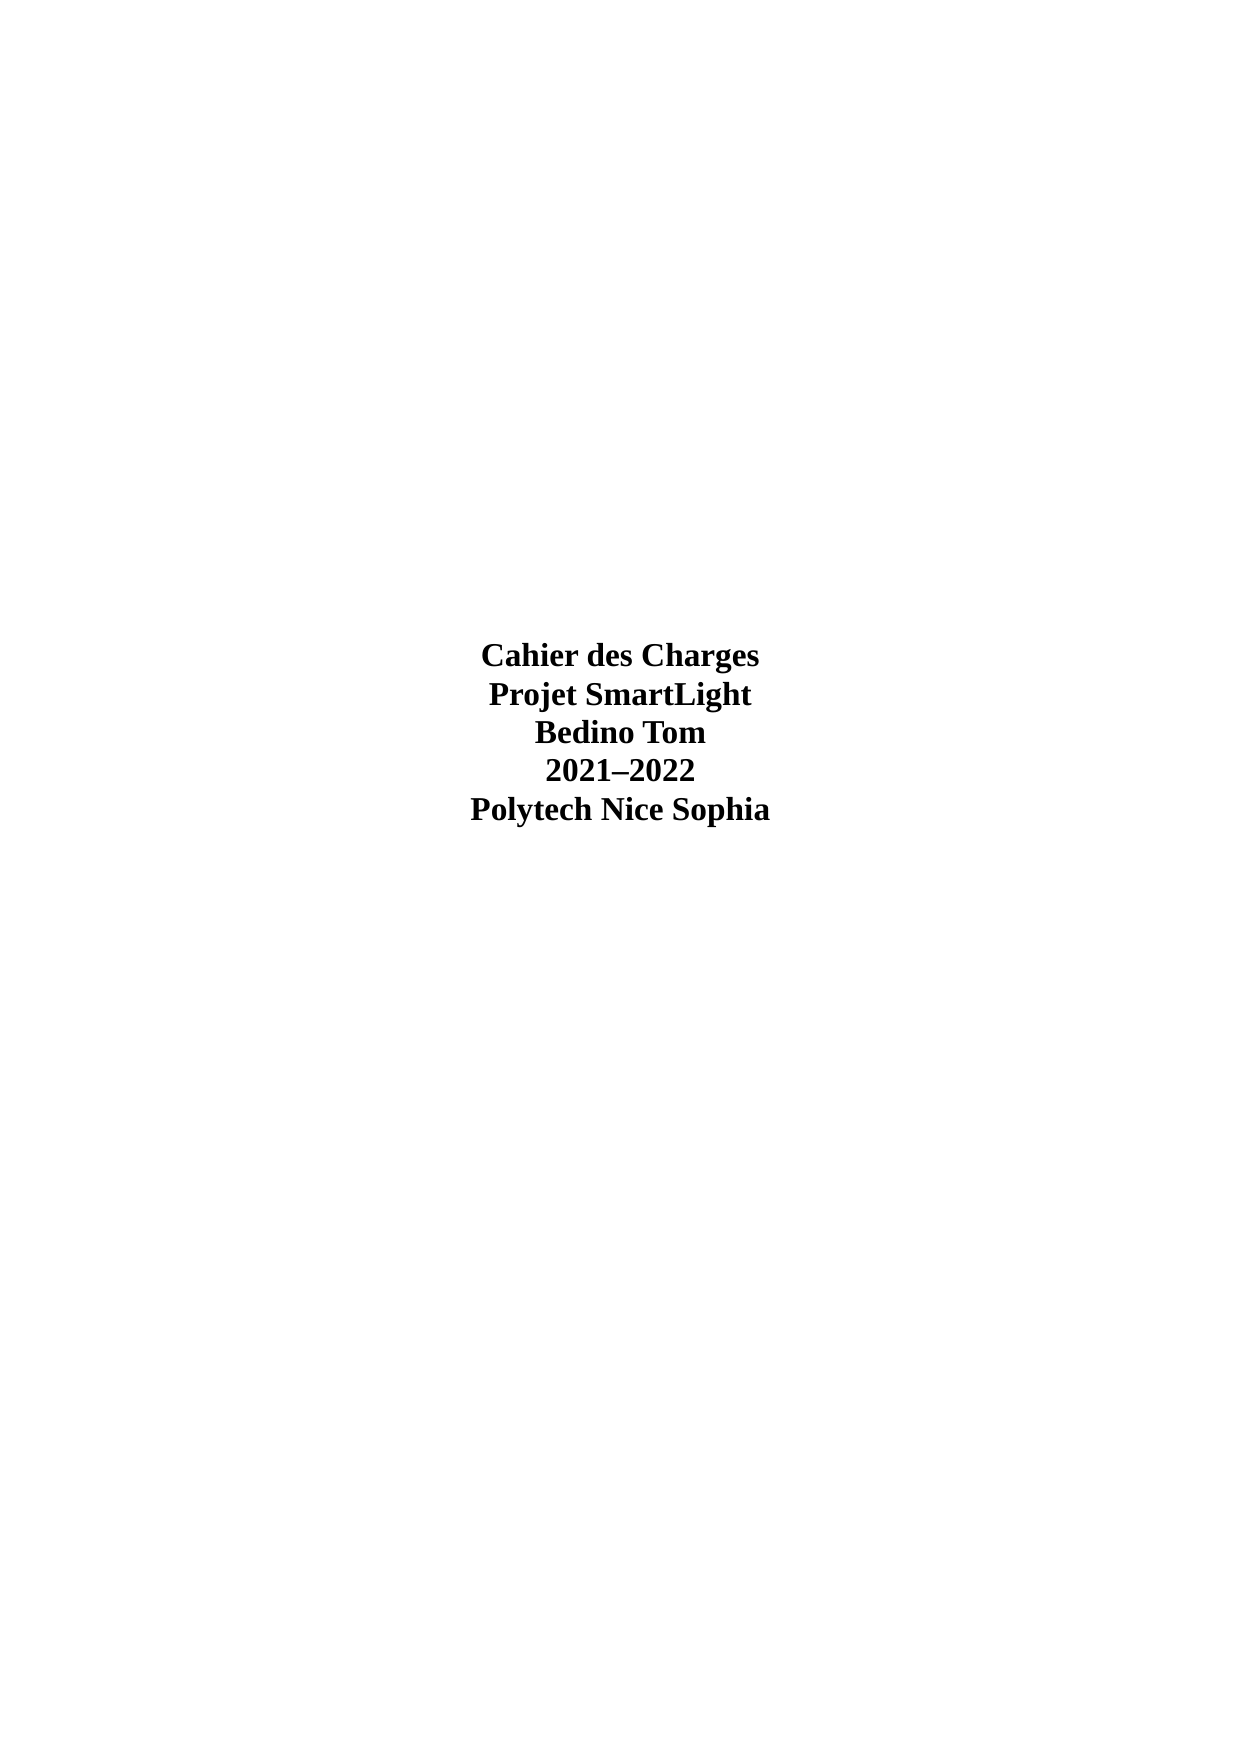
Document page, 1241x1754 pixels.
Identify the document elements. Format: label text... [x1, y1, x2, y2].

text Projet SmartLight [118, 674, 1122, 712]
text 2021–2022 [118, 751, 1122, 789]
text Bedino Tom [118, 712, 1122, 751]
text Cahier des Charges [118, 636, 1122, 674]
text Polytech Nice Sophia [118, 789, 1122, 827]
